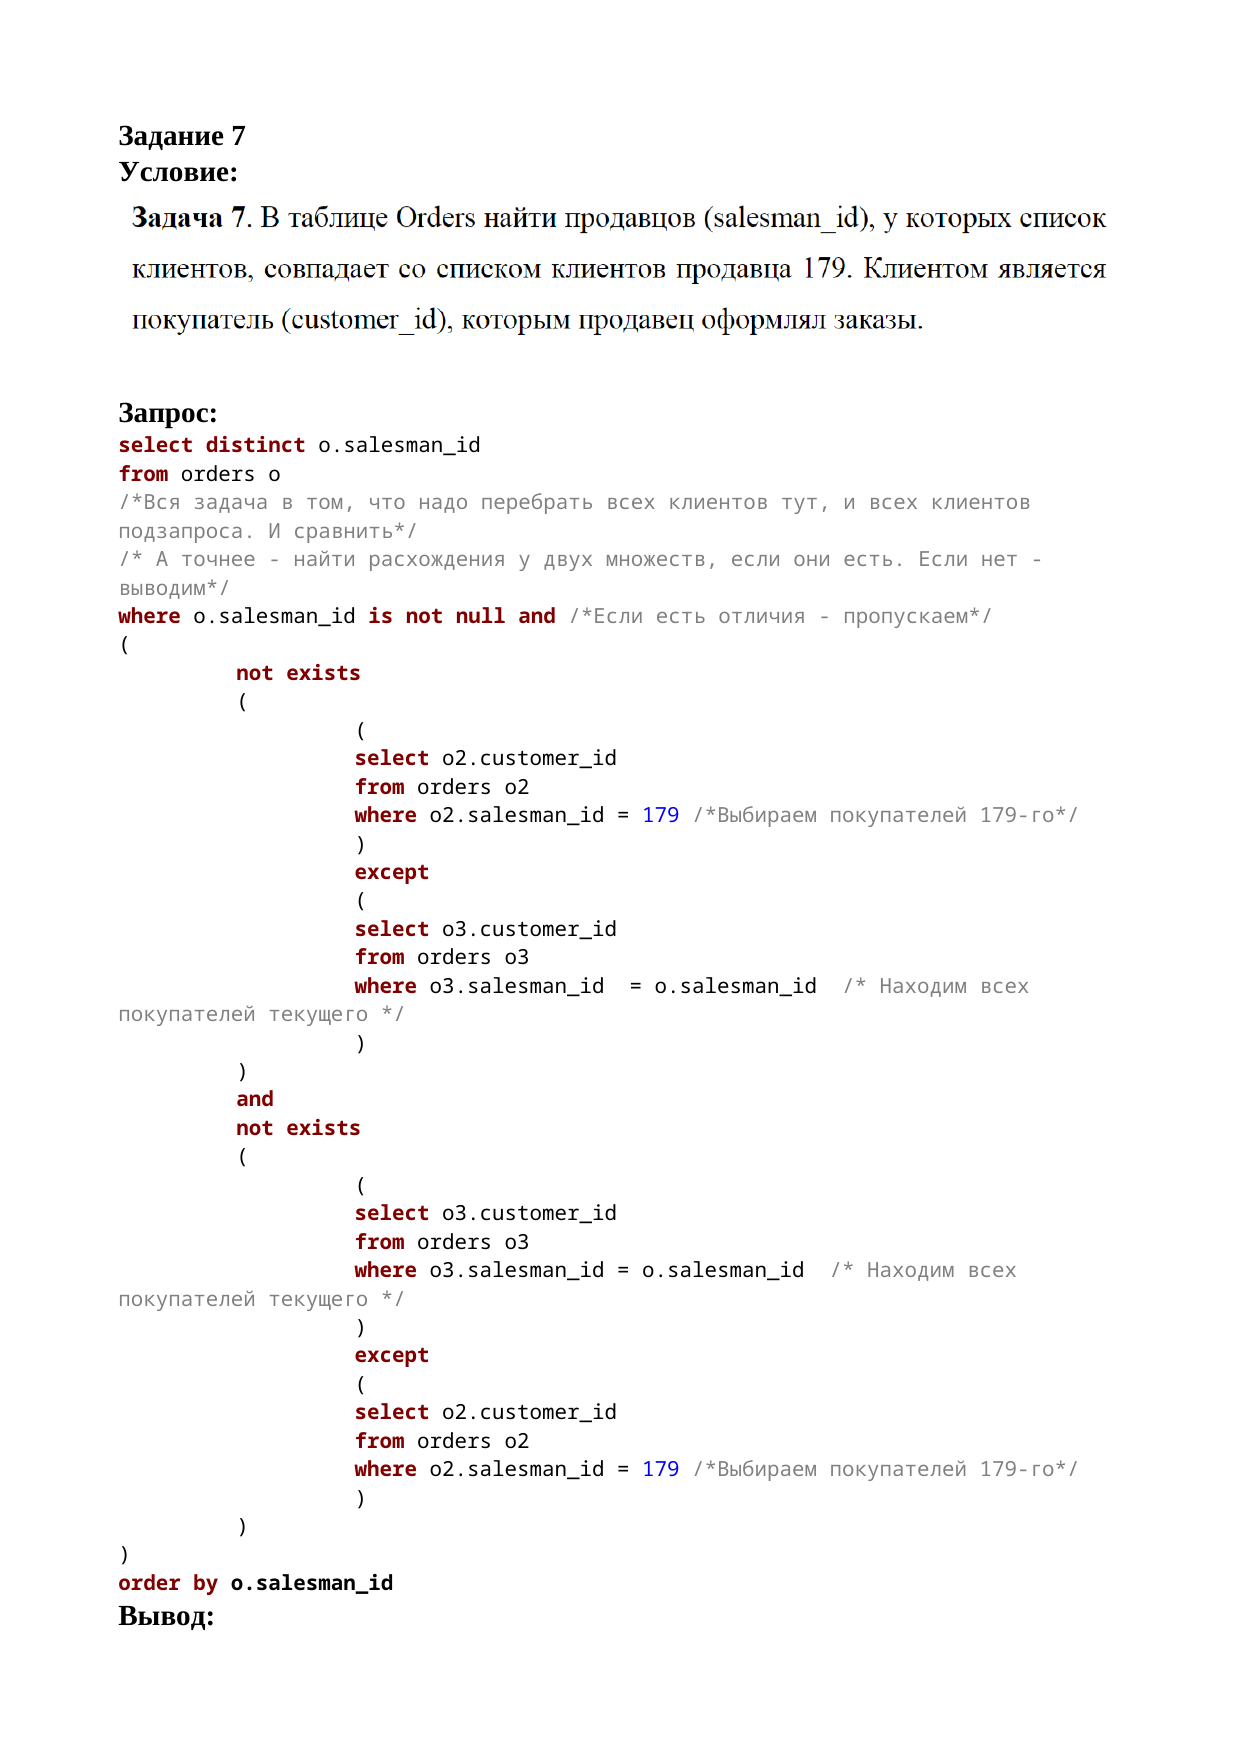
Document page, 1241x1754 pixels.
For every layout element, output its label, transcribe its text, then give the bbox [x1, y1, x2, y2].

text order by o.salesman_id [118, 1568, 1122, 1596]
text from orders o3 [118, 942, 1122, 971]
text except [118, 1341, 1122, 1369]
text ) [118, 1539, 1122, 1568]
text ) [118, 829, 1122, 857]
text Вывод: [118, 1598, 1122, 1632]
text ( [118, 629, 1122, 658]
text ) [118, 1028, 1122, 1056]
text select o2.customer_id [118, 1397, 1122, 1426]
text not exists [118, 1113, 1122, 1141]
text select o2.customer_id [118, 743, 1122, 772]
text from orders o [118, 459, 1122, 487]
text from orders o2 [118, 1426, 1122, 1454]
text Задание 7 [118, 118, 1122, 152]
text ) [118, 1056, 1122, 1084]
text where o.salesman_id is not null and /*Если есть отличия - пропускаем*/ [118, 601, 1122, 629]
text ( [118, 886, 1122, 914]
text ( [118, 715, 1122, 743]
text not exists [118, 658, 1122, 686]
text where o3.salesman_id = o.salesman_id /* Находим всех покупателей текущего */ [118, 971, 1122, 1028]
text ( [118, 1170, 1122, 1198]
text select o3.customer_id [118, 1198, 1122, 1227]
text ) [118, 1312, 1122, 1341]
text and [118, 1084, 1122, 1113]
text ( [118, 1369, 1122, 1397]
text ) [118, 1511, 1122, 1539]
text where o2.salesman_id = 179 /*Выбираем покупателей 179-го*/ [118, 800, 1122, 829]
text select o3.customer_id [118, 914, 1122, 942]
text where o3.salesman_id = o.salesman_id /* Находим всех покупателей текущего */ [118, 1255, 1122, 1312]
text where o2.salesman_id = 179 /*Выбираем покупателей 179-го*/ [118, 1454, 1122, 1483]
text select distinct o.salesman_id [118, 431, 1122, 459]
text except [118, 857, 1122, 886]
text ( [118, 1141, 1122, 1170]
text from orders o2 [118, 772, 1122, 800]
text Условие: [118, 154, 1122, 187]
text ) [118, 1483, 1122, 1511]
text /*Вся задача в том, что надо перебрать всех клиентов тут, и всех клиентов подзапроса. И сравнить*/ [118, 487, 1122, 544]
picture [118, 189, 1123, 358]
text /* А точнее - найти расхождения у двух множеств, если они есть. Если нет - выводим*/ [118, 544, 1122, 601]
text from orders o3 [118, 1227, 1122, 1255]
text ( [118, 686, 1122, 715]
text Запрос: [118, 395, 1122, 428]
